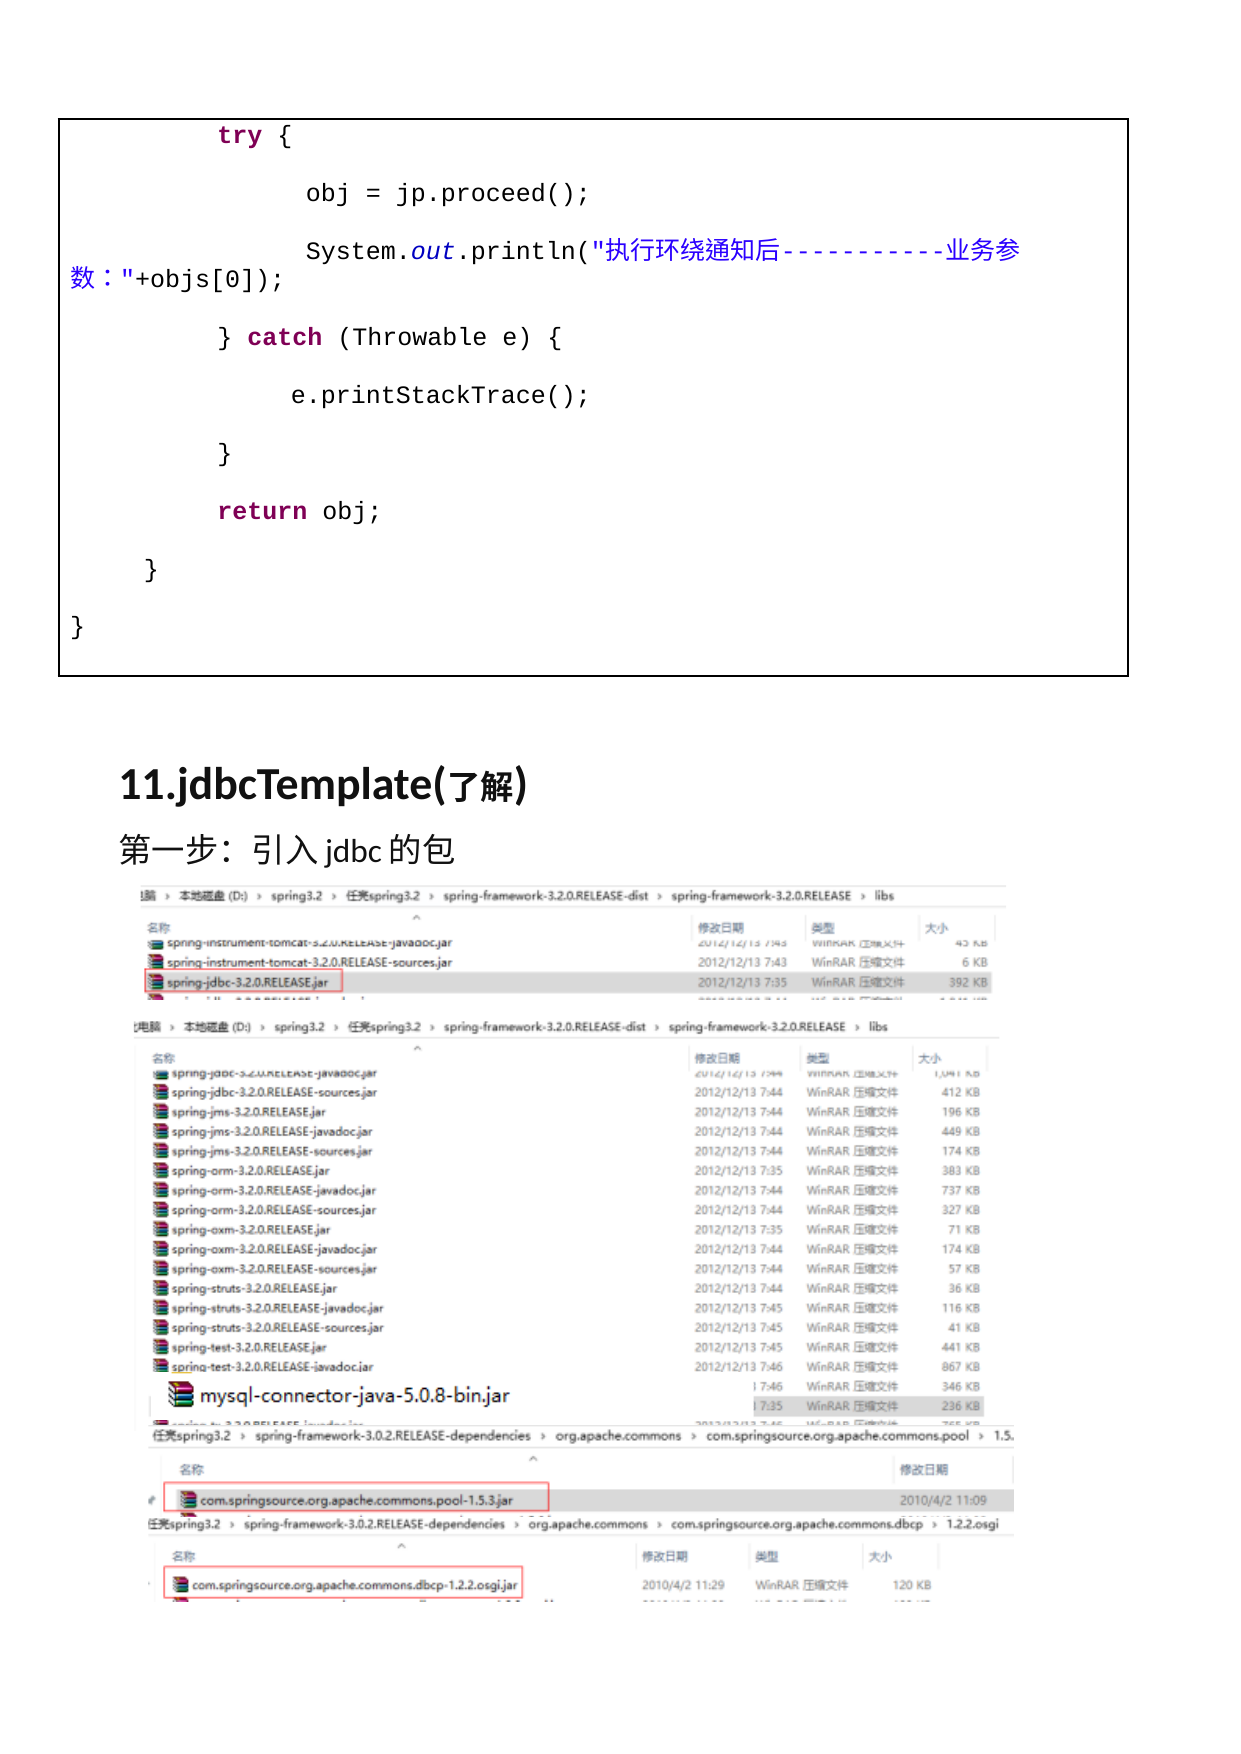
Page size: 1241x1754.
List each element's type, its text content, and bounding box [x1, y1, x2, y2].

subtitle 11.jdbcTemplate(了解) [118, 755, 1122, 811]
picture [140, 884, 1007, 1000]
picture [133, 1021, 1014, 1602]
table_header try { obj = jp.proceed(); System.out.println("执行环绕通知后-----------业务参数："+objs[0]); } catch (Throwable e) { e.printStackTrace(); } return obj; } } [60, 120, 1127, 675]
text 第一步：引入jdbc的包 [118, 823, 1122, 872]
